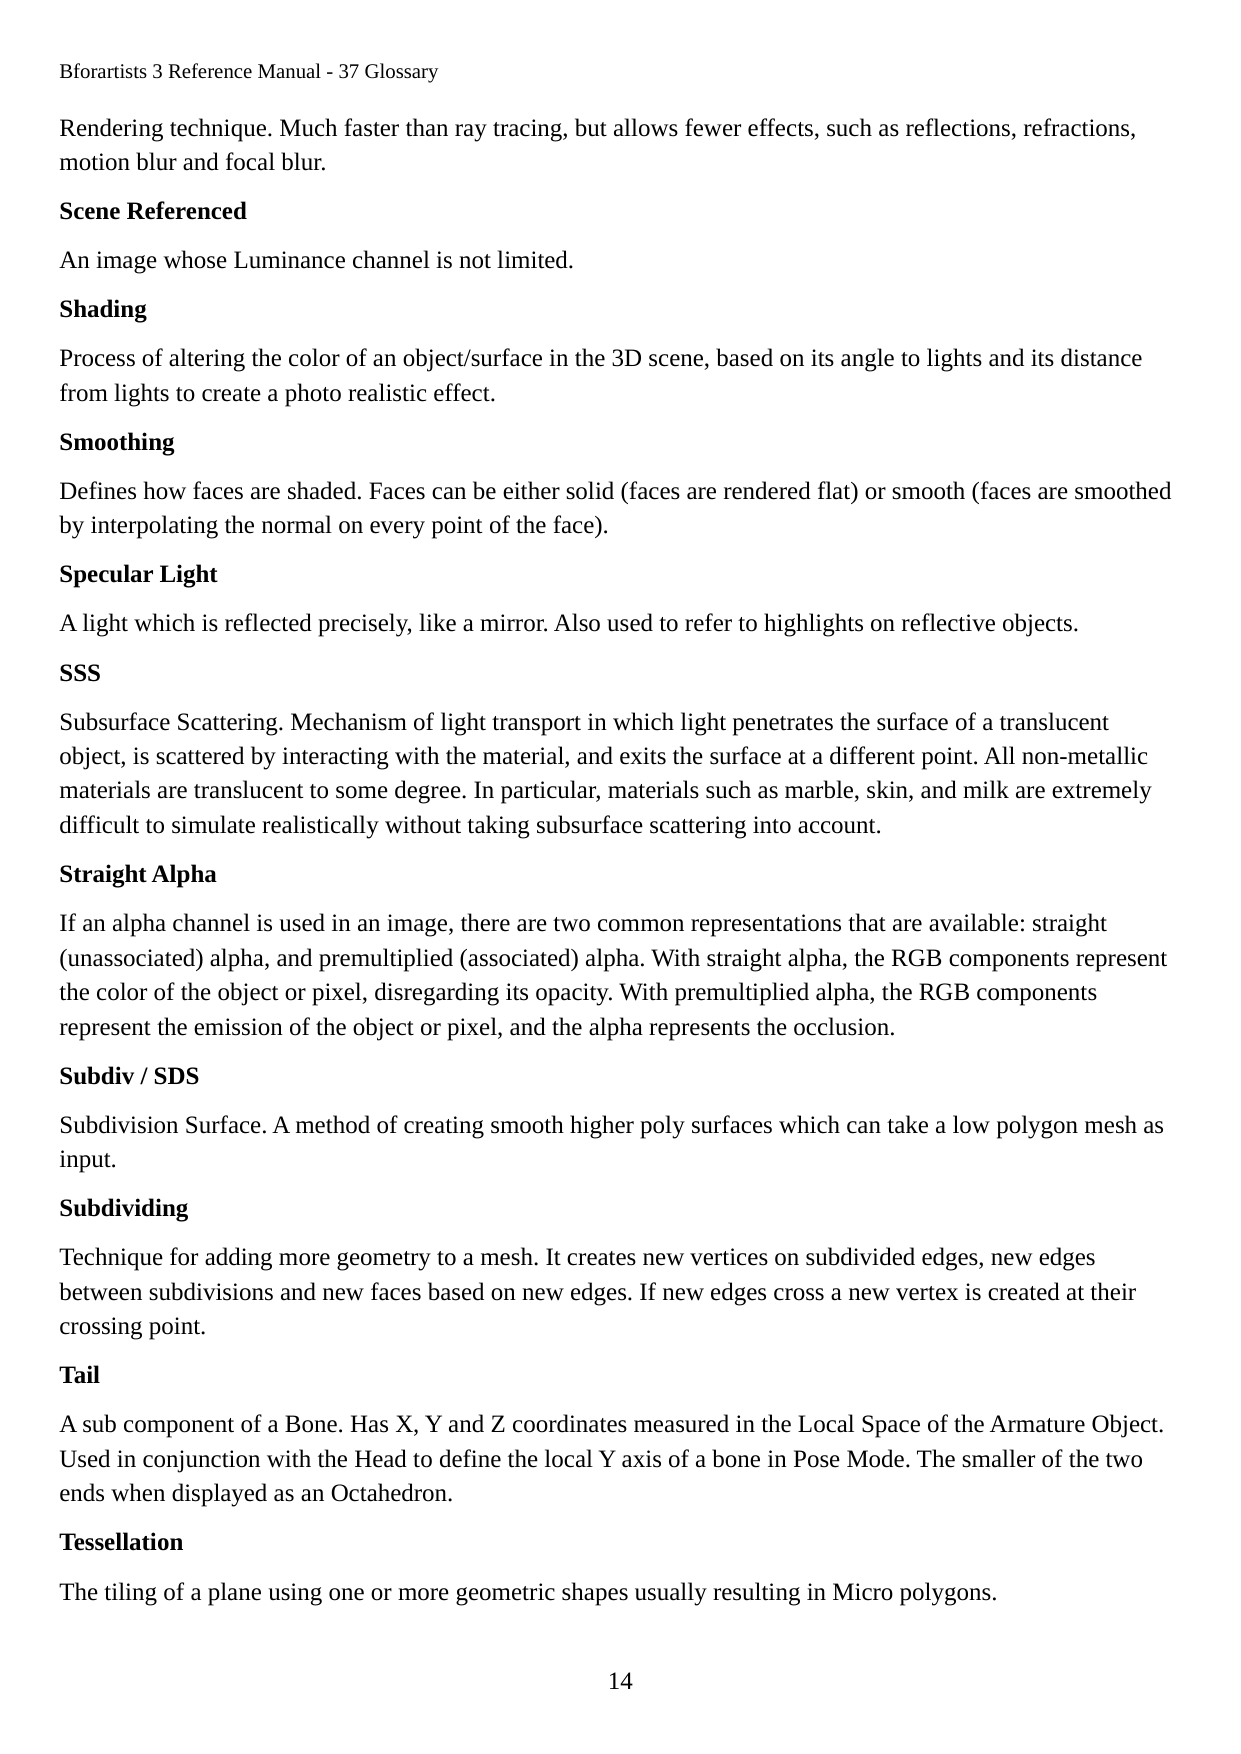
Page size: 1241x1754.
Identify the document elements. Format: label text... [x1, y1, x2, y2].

text Defines how faces are shaded. Faces can be either solid (faces are rendered flat) or smooth (faces are smoothed by interpolating the normal on every point of the face). [59, 476, 1181, 539]
text SSS [59, 658, 1181, 686]
text Subdiv / SDS [59, 1061, 1181, 1089]
text Subdivision Surface. A method of creating smooth higher poly surfaces which can take a low polygon mesh as input. [59, 1110, 1181, 1173]
text The tiling of a plane using one or more geometric shapes usually resulting in Micro polygons. [59, 1577, 1181, 1605]
text Tail [59, 1360, 1181, 1389]
text Subdividing [59, 1193, 1181, 1222]
text An image whose Luminance channel is not limited. [59, 245, 1181, 274]
text Technique for adding more geometry to a mesh. It creates new vertices on subdivided edges, new edges between subdivisions and new faces based on new edges. If new edges cross a new vertex is created at their crossing point. [59, 1242, 1181, 1340]
text Tessellation [59, 1527, 1181, 1556]
text A light which is reflected precisely, like a mirror. Also used to refer to highlights on reflective objects. [59, 608, 1181, 637]
text Shading [59, 294, 1181, 323]
text Subsurface Scattering. Mechanism of light transport in which light penetrates the surface of a translucent object, is scattered by interacting with the material, and exits the surface at a different point. All non-metallic materials are translucent to some degree. In particular, materials such as marble, skin, and milk are extremely difficult to simulate realistically without taking subsurface scattering into account. [59, 707, 1181, 839]
text If an alpha channel is used in an image, there are two common representations that are available: straight (unassociated) alpha, and premultiplied (associated) alpha. With straight alpha, the RGB components represent the color of the object or pixel, disregarding its opacity. With premultiplied alpha, the RGB components represent the emission of the object or pixel, and the alpha represents the occlusion. [59, 908, 1181, 1040]
text Smoothing [59, 427, 1181, 456]
text Specular Light [59, 559, 1181, 588]
text Rendering technique. Much faster than ray tracing, but allows fewer effects, such as reflections, refractions, motion blur and focal blur. [59, 113, 1181, 176]
text Scene Referenced [59, 196, 1181, 225]
text Straight Alpha [59, 859, 1181, 888]
text A sub component of a Bone. Has X, Y and Z coordinates measured in the Local Space of the Armature Object. Used in conjunction with the Head to define the local Y axis of a bone in Pose Mode. The smaller of the two ends when displayed as an Octahedron. [59, 1409, 1181, 1507]
text Process of altering the color of an object/surface in the 3D scene, based on its angle to lights and its distance from lights to create a photo realistic effect. [59, 343, 1181, 407]
